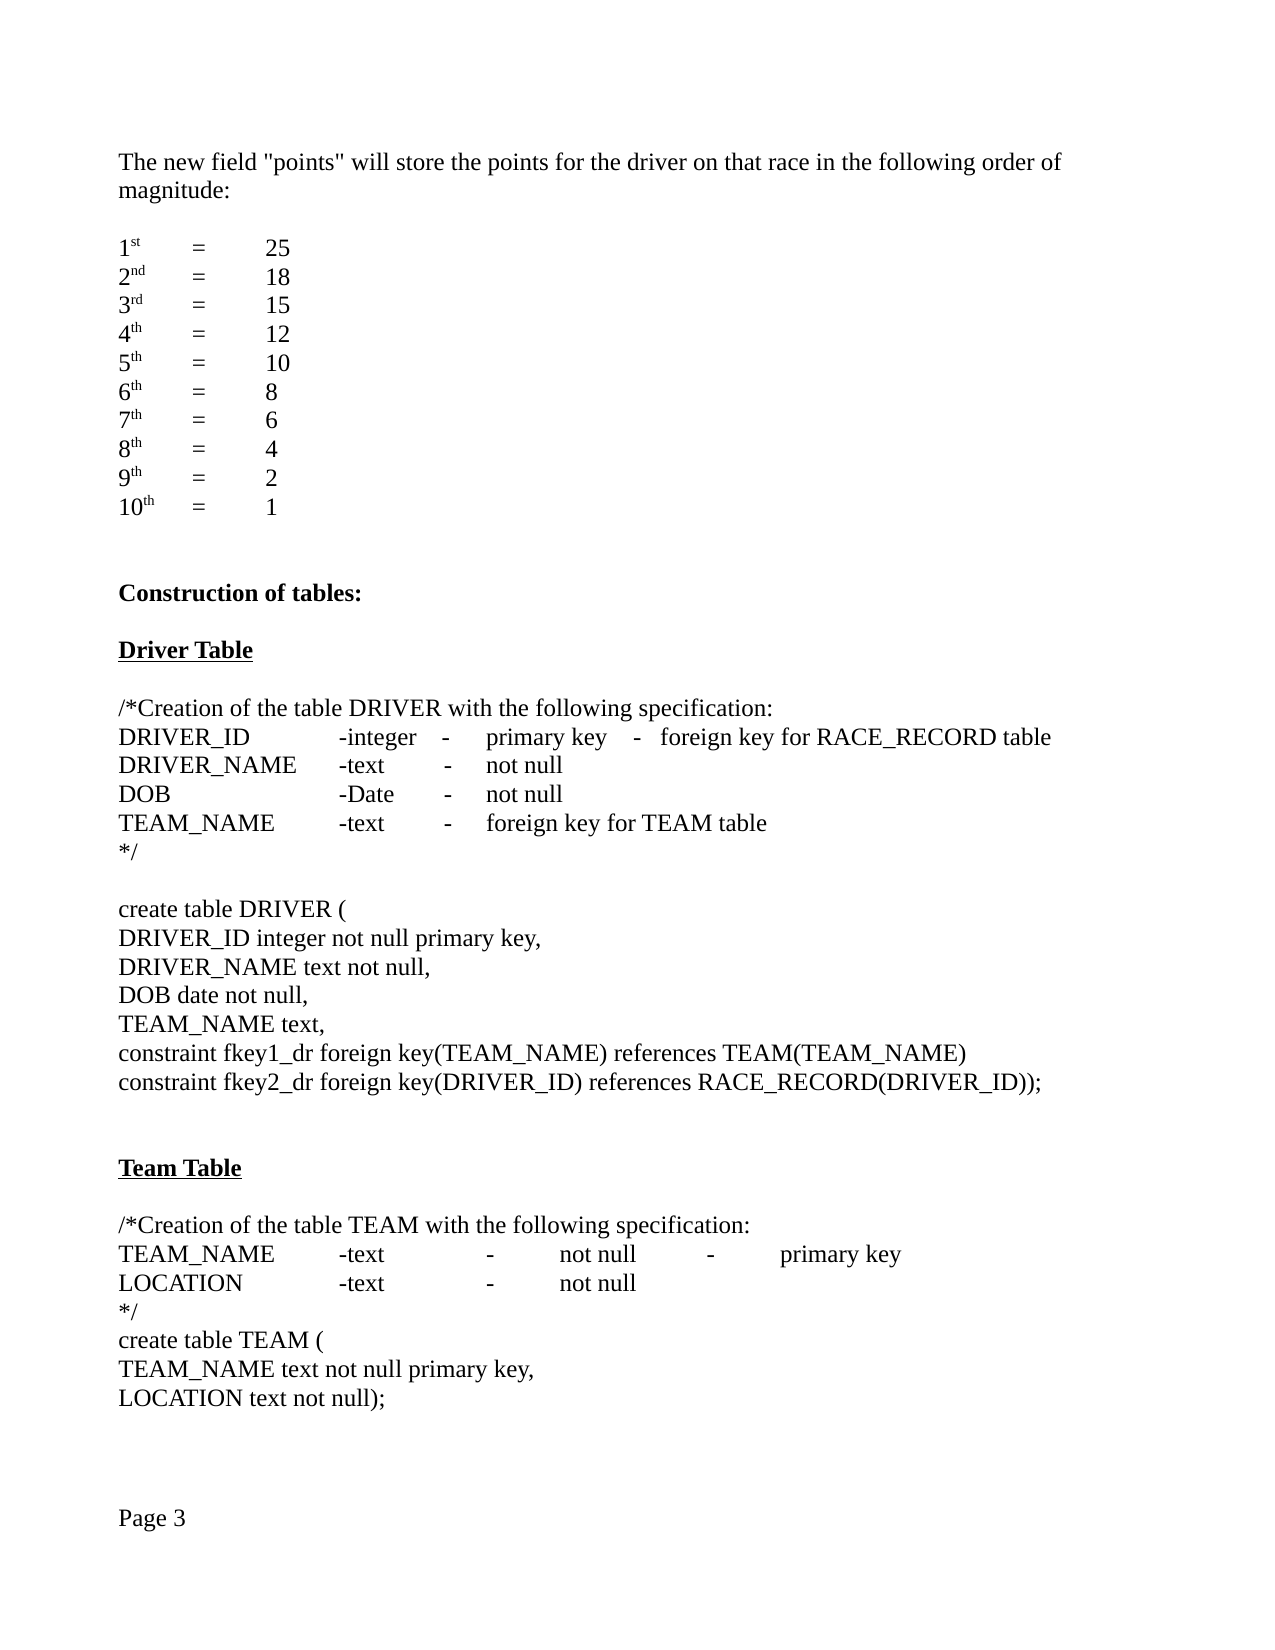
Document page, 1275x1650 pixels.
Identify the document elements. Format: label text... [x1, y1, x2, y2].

text create table DRIVER ( [118, 894, 1157, 923]
text TEAM_NAME text, [118, 1009, 1157, 1038]
text */ [118, 837, 1157, 866]
text DRIVER_ID integer not null primary key, [118, 923, 1157, 952]
text constraint fkey1_dr foreign key(TEAM_NAME) references TEAM(TEAM_NAME) [118, 1038, 1157, 1067]
text Construction of tables: [118, 578, 1157, 607]
text /*Creation of the table TEAM with the following specification: [118, 1211, 1157, 1239]
text DRIVER_NAME text not null, [118, 952, 1157, 981]
text LOCATION -text - not null [118, 1268, 1157, 1297]
text 10th = 1 [118, 492, 1157, 521]
text create table TEAM ( [118, 1326, 1157, 1354]
text DOB date not null, [118, 981, 1157, 1009]
text 4th = 12 [118, 319, 1157, 348]
text */ [118, 1297, 1157, 1326]
text DRIVER_NAME -text - not null [118, 751, 1157, 779]
text The new field "points" will store the points for the driver on that race in the following order of magnitude: [118, 147, 1157, 204]
text Team Table [118, 1153, 1157, 1182]
text 1st = 25 [118, 233, 1157, 262]
text 6th = 8 [118, 377, 1157, 406]
text 3rd = 15 [118, 291, 1157, 319]
text /*Creation of the table DRIVER with the following specification: [118, 693, 1157, 722]
text 8th = 4 [118, 434, 1157, 463]
text TEAM_NAME -text - not null - primary key [118, 1239, 1157, 1268]
text DRIVER_ID -integer - primary key - foreign key for RACE_RECORD table [118, 722, 1157, 751]
text 2nd = 18 [118, 262, 1157, 291]
text constraint fkey2_dr foreign key(DRIVER_ID) references RACE_RECORD(DRIVER_ID)); [118, 1067, 1157, 1096]
text DOB -Date - not null [118, 779, 1157, 808]
text TEAM_NAME text not null primary key, [118, 1354, 1157, 1383]
text TEAM_NAME -text - foreign key for TEAM table [118, 808, 1157, 837]
text 9th = 2 [118, 463, 1157, 492]
text 5th = 10 [118, 348, 1157, 377]
text 7th = 6 [118, 406, 1157, 434]
text LOCATION text not null); [118, 1383, 1157, 1412]
text Driver Table [118, 636, 1157, 664]
